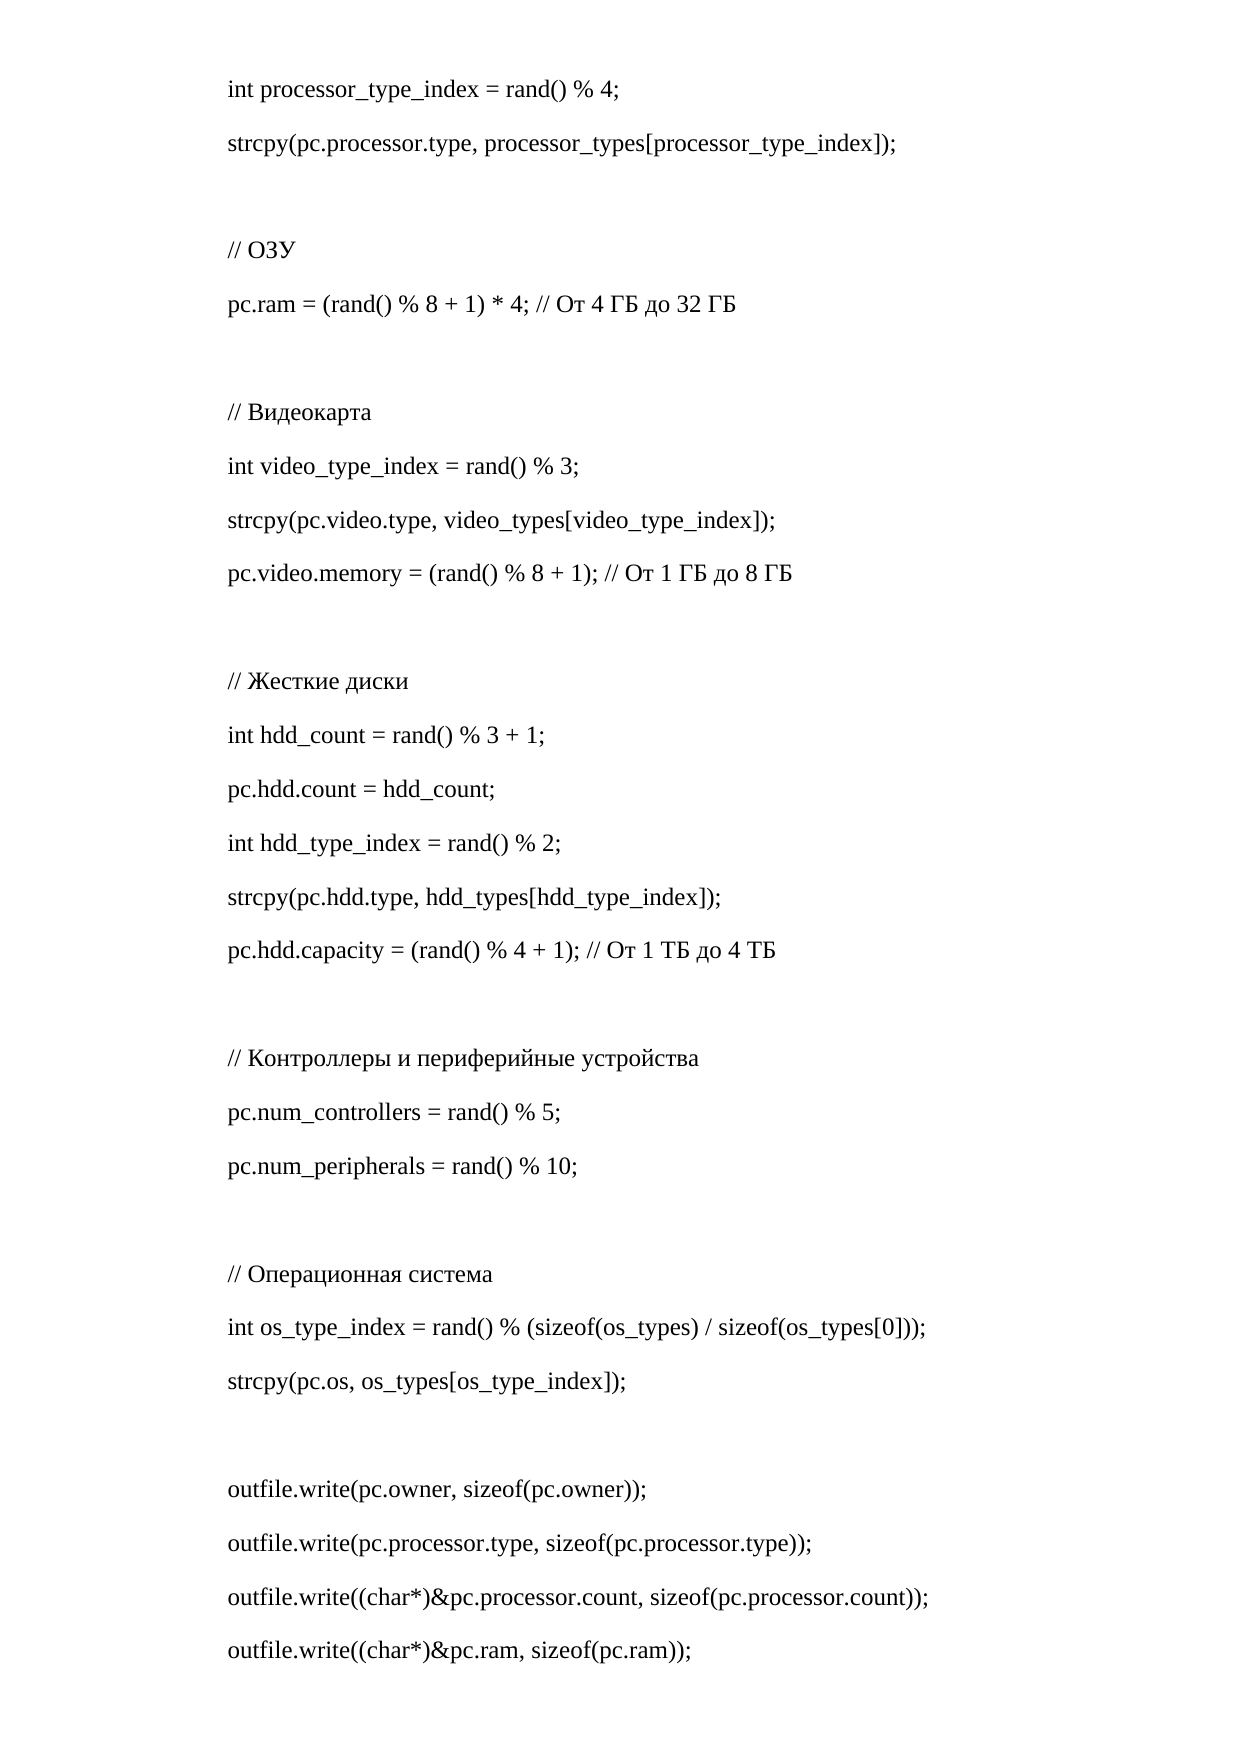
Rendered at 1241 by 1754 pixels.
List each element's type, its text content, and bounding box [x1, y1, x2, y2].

text pc.video.memory = (rand() % 8 + 1); // От 1 ГБ до 8 ГБ [177, 558, 1152, 587]
text int processor_type_index = rand() % 4; [177, 74, 1152, 103]
text outfile.write(pc.owner, sizeof(pc.owner)); [177, 1474, 1152, 1503]
text // Видеокарта [177, 397, 1152, 426]
text // Операционная система [177, 1259, 1152, 1287]
text strcpy(pc.hdd.type, hdd_types[hdd_type_index]); [177, 882, 1152, 910]
text strcpy(pc.processor.type, processor_types[processor_type_index]); [177, 128, 1152, 156]
text pc.num_controllers = rand() % 5; [177, 1097, 1152, 1126]
text int hdd_count = rand() % 3 + 1; [177, 720, 1152, 749]
text strcpy(pc.video.type, video_types[video_type_index]); [177, 505, 1152, 533]
text // Жесткие диски [177, 666, 1152, 695]
text strcpy(pc.os, os_types[os_type_index]); [177, 1366, 1152, 1395]
text pc.num_peripherals = rand() % 10; [177, 1151, 1152, 1180]
text int os_type_index = rand() % (sizeof(os_types) / sizeof(os_types[0])); [177, 1312, 1152, 1341]
text int hdd_type_index = rand() % 2; [177, 828, 1152, 857]
text // ОЗУ [177, 235, 1152, 264]
text outfile.write((char*)&pc.ram, sizeof(pc.ram)); [177, 1636, 1152, 1664]
text pc.hdd.count = hdd_count; [177, 774, 1152, 803]
text outfile.write(pc.processor.type, sizeof(pc.processor.type)); [177, 1528, 1152, 1557]
text // Контроллеры и периферийные устройства [177, 1043, 1152, 1072]
text pc.hdd.capacity = (rand() % 4 + 1); // От 1 ТБ до 4 ТБ [177, 936, 1152, 964]
text int video_type_index = rand() % 3; [177, 451, 1152, 479]
text pc.ram = (rand() % 8 + 1) * 4; // От 4 ГБ до 32 ГБ [177, 289, 1152, 318]
text outfile.write((char*)&pc.processor.count, sizeof(pc.processor.count)); [177, 1582, 1152, 1611]
